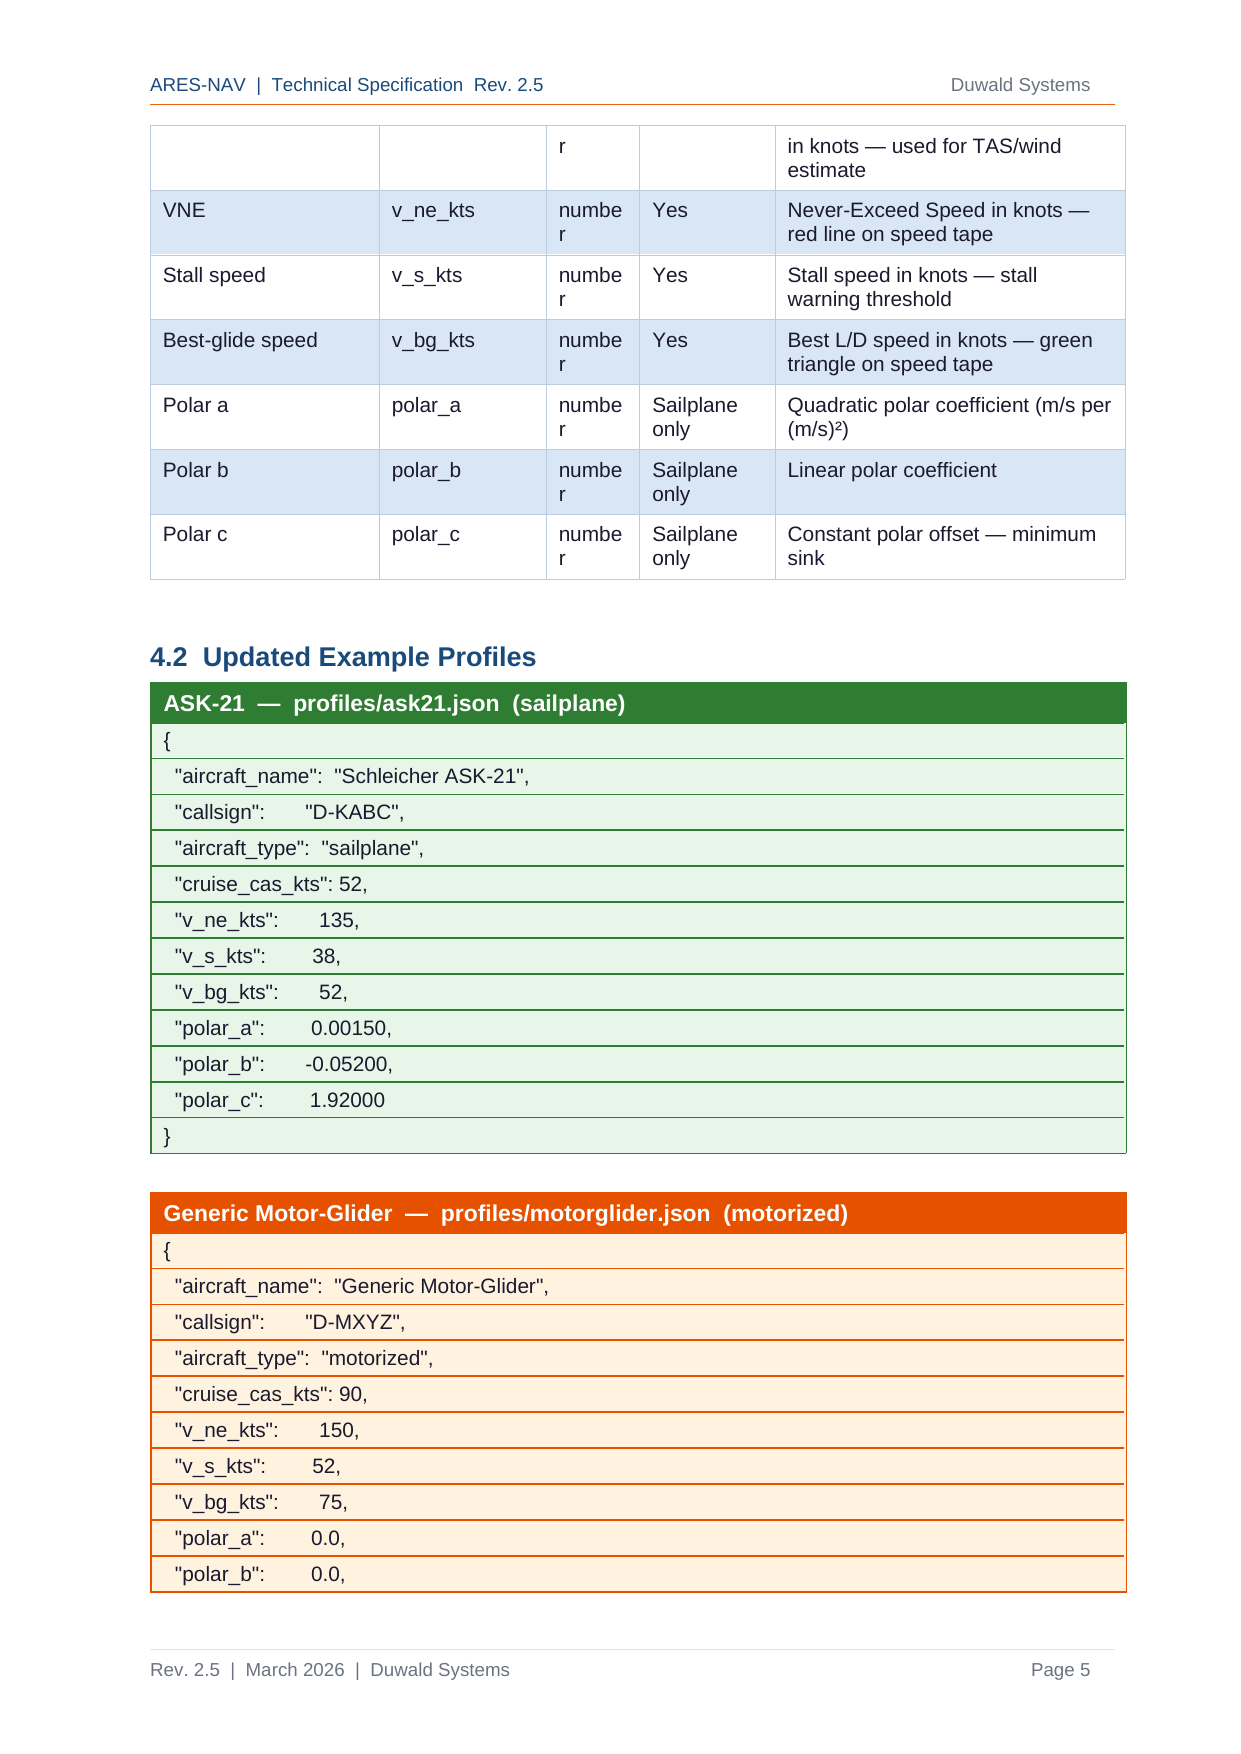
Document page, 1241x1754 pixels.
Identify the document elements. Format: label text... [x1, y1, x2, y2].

table_cell Sailplane only [640, 385, 775, 449]
table_cell Polar a [151, 385, 379, 449]
table_cell "callsign": "D-MXYZ", [152, 1304, 1126, 1339]
table_cell "polar_b": -0.05200, [152, 1045, 1126, 1081]
table_cell Never-Exceed Speed in knots — red line on speed tape [776, 191, 1125, 254]
table_cell "aircraft_type": "sailplane", [152, 829, 1126, 865]
table_cell v_s_kts [380, 256, 546, 319]
table_cell number [547, 385, 639, 449]
table_cell [151, 126, 379, 190]
table_cell [380, 126, 546, 190]
table_cell Quadratic polar coefficient (m/s per (m/s)²) [776, 385, 1125, 449]
table_cell v_bg_kts [380, 320, 546, 384]
table_header ASK-21 — profiles/ask21.json (sailplane) [152, 684, 1125, 723]
table_cell Sailplane only [640, 450, 775, 514]
table_cell r [547, 126, 639, 190]
table_cell "aircraft_type": "motorized", [152, 1339, 1126, 1375]
table_cell { [152, 723, 1126, 757]
table_cell Stall speed in knots — stall warning threshold [776, 256, 1125, 319]
table_cell Best L/D speed in knots — green triangle on speed tape [776, 320, 1125, 384]
table_cell "v_bg_kts": 52, [152, 973, 1126, 1009]
table_cell Constant polar offset — minimum sink [776, 515, 1125, 578]
table_cell "polar_b": 0.0, [152, 1555, 1126, 1591]
table_cell "polar_a": 0.00150, [152, 1009, 1126, 1045]
table_header Generic Motor-Glider — profiles/motorglider.json (motorized) [152, 1194, 1125, 1233]
table_cell "v_s_kts": 38, [152, 937, 1126, 973]
table_cell "cruise_cas_kts": 90, [152, 1375, 1126, 1411]
table_cell Linear polar coefficient [776, 450, 1125, 514]
table_cell [640, 126, 775, 190]
table_cell "v_ne_kts": 135, [152, 901, 1126, 937]
table_cell Polar c [151, 515, 379, 578]
table_cell "v_s_kts": 52, [152, 1447, 1126, 1483]
table_cell number [547, 515, 639, 578]
table_cell polar_b [380, 450, 546, 514]
table_cell v_ne_kts [380, 191, 546, 254]
table_cell "callsign": "D-KABC", [152, 794, 1126, 829]
table_cell number [547, 256, 639, 319]
table_cell number [547, 320, 639, 384]
table_cell { [152, 1233, 1126, 1267]
table_cell "aircraft_name": "Generic Motor-Glider", [152, 1268, 1126, 1303]
table_cell "aircraft_name": "Schleicher ASK-21", [152, 758, 1126, 793]
table_cell Yes [640, 191, 775, 254]
table_cell number [547, 450, 639, 514]
table_cell polar_c [380, 515, 546, 578]
table_cell VNE [151, 191, 379, 254]
table_cell "polar_a": 0.0, [152, 1519, 1126, 1555]
table_cell Sailplane only [640, 515, 775, 578]
table_cell } [152, 1117, 1126, 1153]
table_cell Polar b [151, 450, 379, 514]
table_cell number [547, 191, 639, 254]
table_cell Stall speed [151, 256, 379, 319]
subtitle 4.2 Updated Example Profiles [150, 641, 1115, 672]
table_cell Best-glide speed [151, 320, 379, 384]
table_cell Yes [640, 320, 775, 384]
table_cell "cruise_cas_kts": 52, [152, 865, 1126, 901]
table_cell "polar_c": 1.92000 [152, 1081, 1126, 1117]
table_cell "v_ne_kts": 150, [152, 1411, 1126, 1447]
table_cell Yes [640, 256, 775, 319]
table_cell "v_bg_kts": 75, [152, 1483, 1126, 1519]
table_cell in knots — used for TAS/wind estimate [776, 126, 1125, 190]
table_cell polar_a [380, 385, 546, 449]
